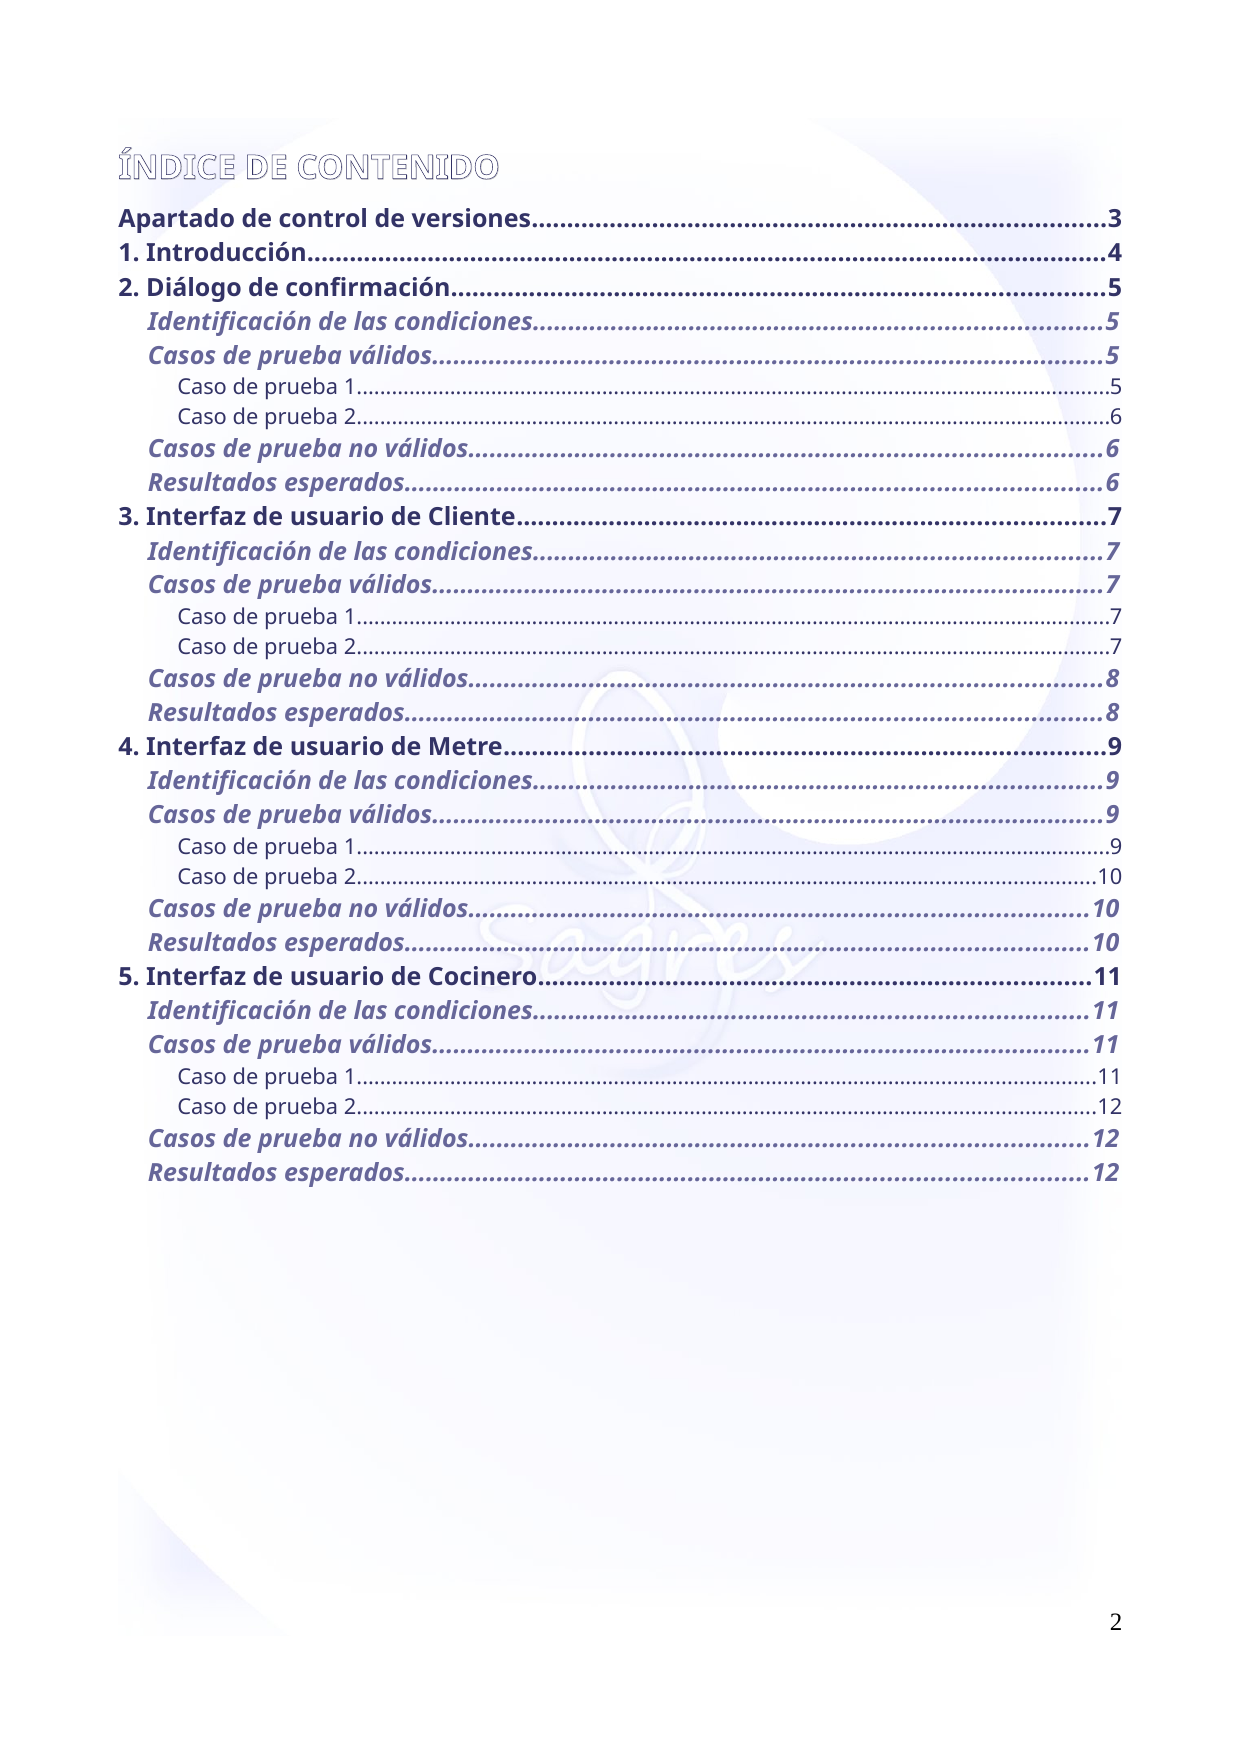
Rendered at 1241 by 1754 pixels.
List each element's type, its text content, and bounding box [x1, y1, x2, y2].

text 2. Diálogo de confirmación 5 [118, 269, 1122, 303]
text 5. Interfaz de usuario de Cocinero 11 [118, 959, 1122, 993]
picture [118, 763, 177, 959]
text 4. Interfaz de usuario de Metre 9 [118, 729, 1122, 763]
picture [118, 118, 1122, 143]
text Caso de prueba 1 7 [177, 601, 1122, 631]
text Resultados esperados 12 [148, 1155, 1122, 1189]
text Casos de prueba válidos 11 [148, 1027, 1122, 1061]
text Caso de prueba 2 7 [177, 631, 1122, 661]
text Identificación de las condiciones 11 [148, 993, 1122, 1027]
text Resultados esperados 6 [148, 465, 1122, 499]
text Caso de prueba 2 10 [177, 861, 1122, 891]
text Apartado de control de versiones 3 [118, 201, 1122, 235]
text Caso de prueba 2 6 [177, 401, 1122, 431]
text Identificación de las condiciones 7 [148, 533, 1122, 567]
text Casos de prueba no válidos 10 [148, 891, 1122, 925]
text Caso de prueba 1 5 [177, 371, 1122, 401]
picture [118, 533, 177, 729]
picture [118, 993, 1122, 1636]
text 3. Interfaz de usuario de Cliente 7 [118, 499, 1122, 533]
text 1. Introducción 4 [118, 235, 1122, 269]
text Casos de prueba válidos 9 [148, 797, 1122, 831]
text Caso de prueba 2 12 [177, 1091, 1122, 1121]
text Casos de prueba válidos 7 [148, 567, 1122, 601]
text Casos de prueba no válidos 8 [148, 661, 1122, 695]
subtitle Índice de contenido [118, 143, 1122, 188]
text Caso de prueba 1 11 [177, 1061, 1122, 1091]
text Casos de prueba no válidos 12 [148, 1121, 1122, 1155]
text Caso de prueba 1 9 [177, 831, 1122, 861]
text Resultados esperados 8 [148, 695, 1122, 729]
picture [118, 303, 177, 499]
text Identificación de las condiciones 5 [148, 303, 1122, 337]
text Casos de prueba válidos 5 [148, 337, 1122, 371]
picture [118, 188, 1122, 201]
text Casos de prueba no válidos 6 [148, 431, 1122, 465]
text Resultados esperados 10 [148, 925, 1122, 959]
text Identificación de las condiciones 9 [148, 763, 1122, 797]
